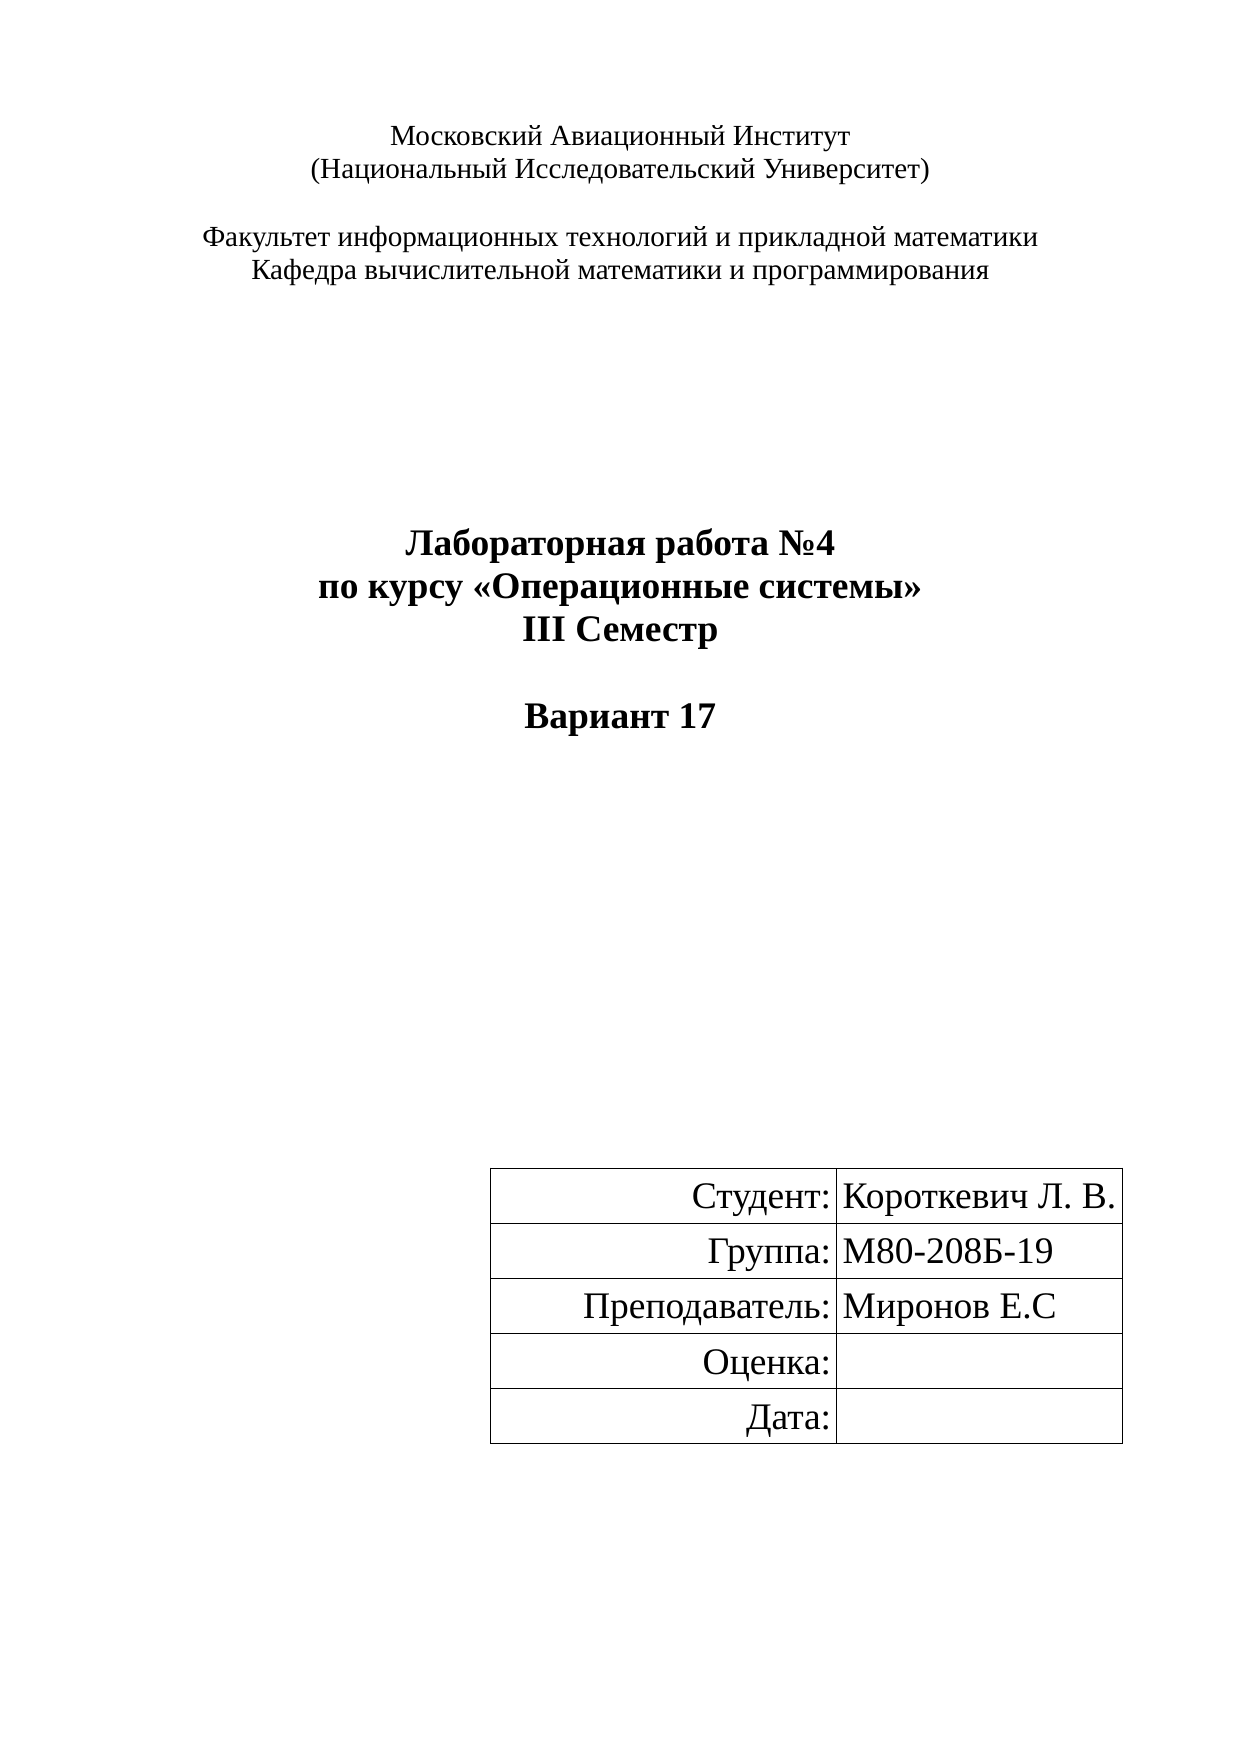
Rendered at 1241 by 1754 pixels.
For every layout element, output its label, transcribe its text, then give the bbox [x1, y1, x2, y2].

table_cell [837, 1389, 1122, 1443]
text III Семестр [118, 607, 1122, 650]
table_cell [837, 1334, 1122, 1388]
table_cell Оценка: [491, 1334, 836, 1388]
table_cell Группа: [491, 1224, 836, 1278]
table_cell Дата: [491, 1389, 836, 1443]
text Лабораторная работа №4 [118, 521, 1122, 564]
text Факультет информационных технологий и прикладной математики [118, 219, 1122, 252]
text Кафедра вычислительной математики и программирования [118, 252, 1122, 286]
table_cell М80-208Б-19 [837, 1224, 1122, 1278]
table_header Студент: [491, 1169, 836, 1223]
table_cell Преподаватель: [491, 1279, 836, 1333]
table_cell Миронов Е.С [837, 1279, 1122, 1333]
table_header Короткевич Л. В. [837, 1169, 1122, 1223]
text Вариант 17 [118, 693, 1122, 736]
text (Национальный Исследовательский Университет) [118, 152, 1122, 185]
text по курсу «Операционные системы» [118, 564, 1122, 607]
text Московский Авиационный Институт [118, 118, 1122, 152]
